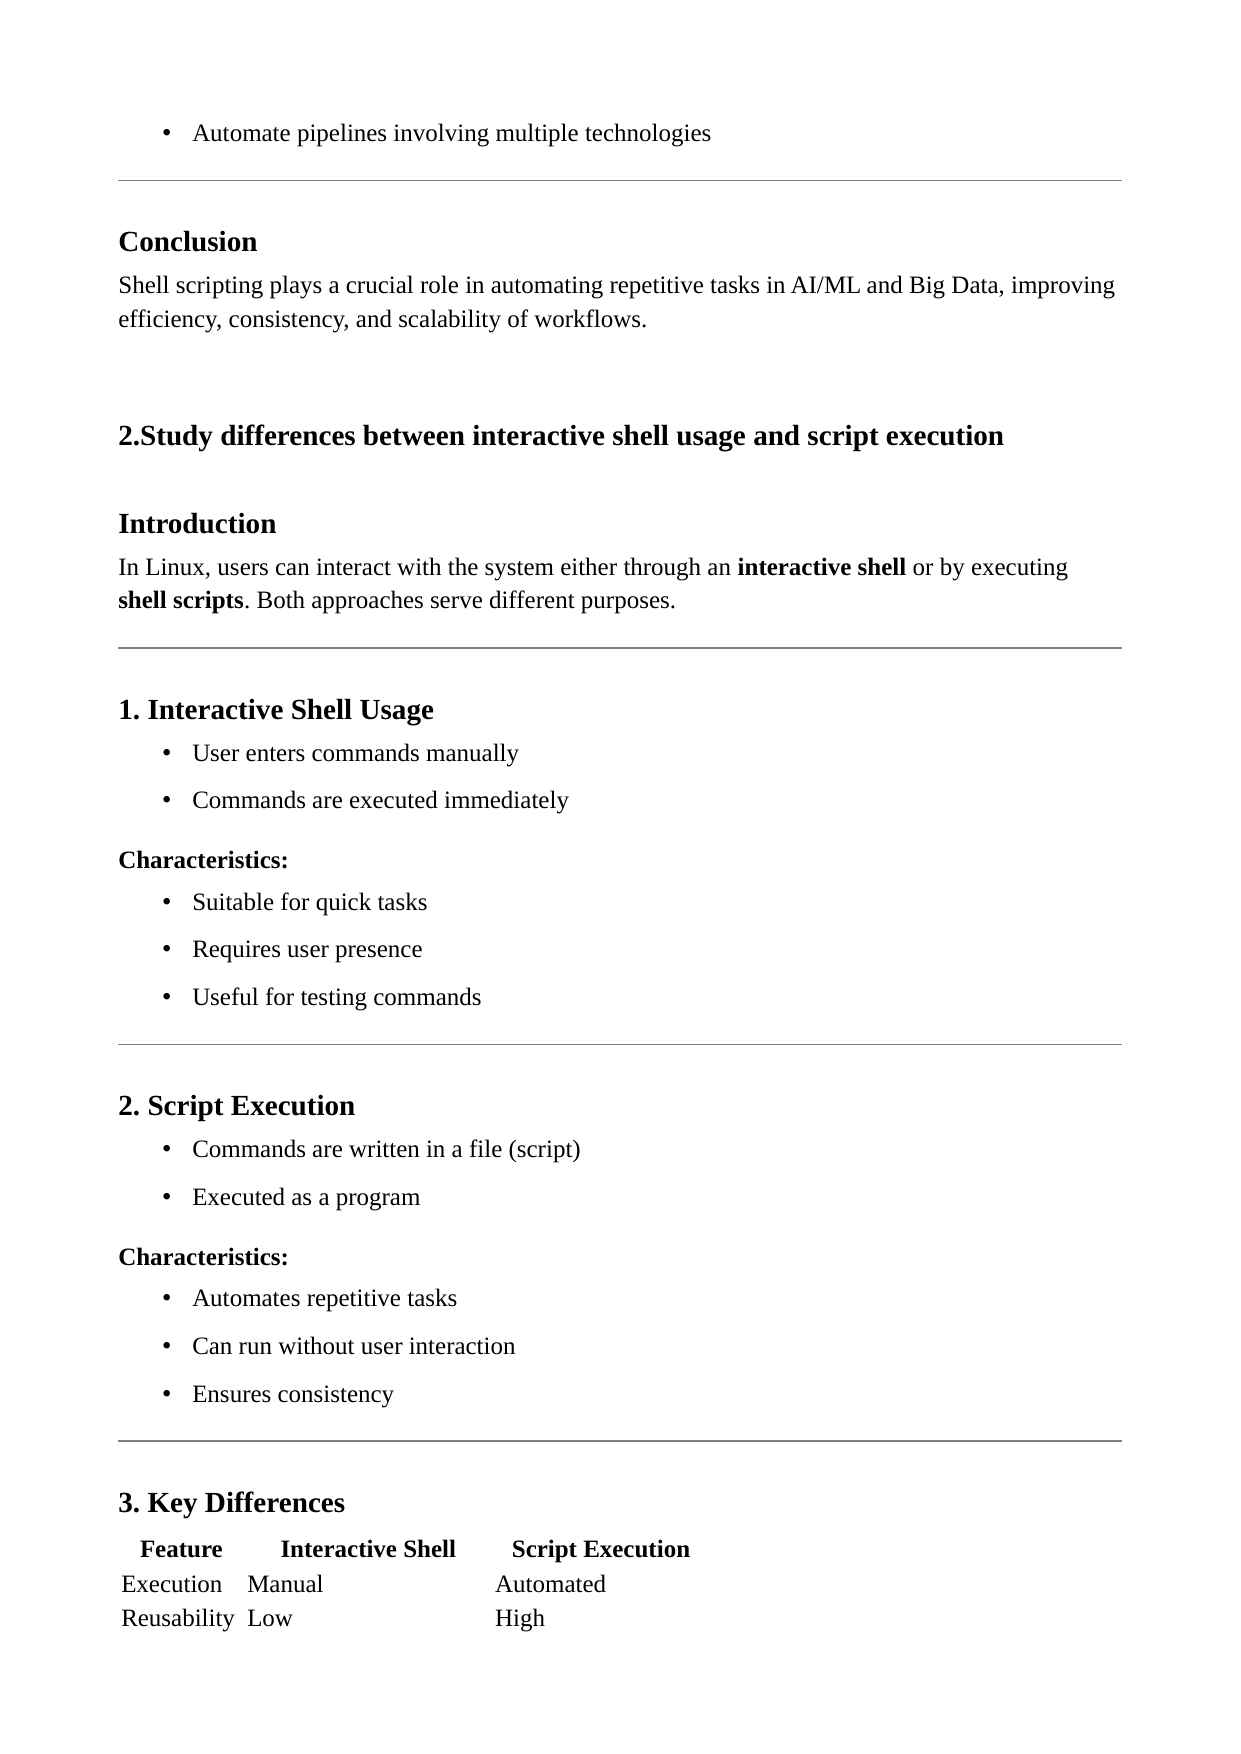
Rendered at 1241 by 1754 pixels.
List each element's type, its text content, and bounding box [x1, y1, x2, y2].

table_cell High [492, 1600, 710, 1635]
subtitle Characteristics: [118, 1242, 1122, 1271]
table_cell Automated [492, 1566, 710, 1600]
list Requires user presence [162, 934, 1122, 963]
list Useful for testing commands [162, 982, 1122, 1011]
table_header Script Execution [492, 1531, 710, 1566]
text In Linux, users can interact with the system either through an interactive shell or by executing shell scripts. Both approaches serve different purposes. [118, 552, 1122, 614]
subtitle 2. Script Execution [118, 1088, 1122, 1122]
table_cell Execution [118, 1566, 244, 1600]
list Ensures consistency [162, 1379, 1122, 1407]
list Can run without user interaction [162, 1331, 1122, 1360]
list User enters commands manually [162, 738, 1122, 767]
table_cell Reusability [118, 1600, 244, 1635]
subtitle Characteristics: [118, 846, 1122, 874]
text Shell scripting plays a crucial role in automating repetitive tasks in AI/ML and Big Data, improving efficiency, consistency, and scalability of workflows. [118, 271, 1122, 332]
subtitle Introduction [118, 506, 1122, 540]
table_header Interactive Shell [244, 1531, 492, 1566]
table_header Feature [118, 1531, 244, 1566]
subtitle 3. Key Differences [118, 1485, 1122, 1519]
list Suitable for quick tasks [162, 887, 1122, 916]
table_cell Low [244, 1600, 492, 1635]
list Commands are written in a file (script) [162, 1134, 1122, 1163]
text 2.Study differences between interactive shell usage and script execution [118, 418, 1122, 452]
list Automates repetitive tasks [162, 1283, 1122, 1312]
list Executed as a program [162, 1182, 1122, 1211]
table_cell Manual [244, 1566, 492, 1600]
subtitle 1. Interactive Shell Usage [118, 692, 1122, 725]
list Commands are executed immediately [162, 785, 1122, 814]
subtitle Conclusion [118, 224, 1122, 258]
list Automate pipelines involving multiple technologies [162, 118, 1122, 147]
